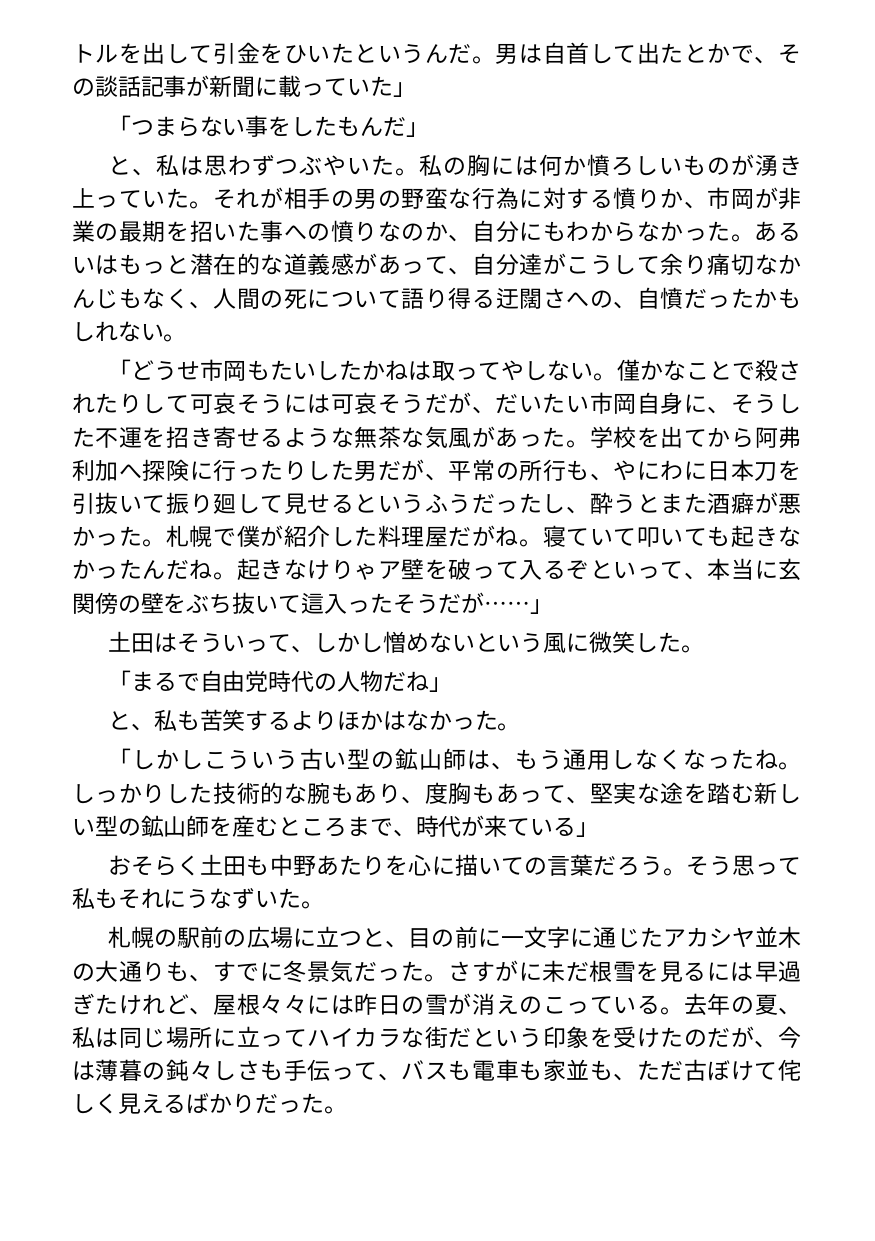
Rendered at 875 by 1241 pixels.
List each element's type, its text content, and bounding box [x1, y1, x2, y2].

text おそらく土田も中野あたりを心に描いての言葉だろう。そう思って私もそれにうなずいた。 [72, 848, 802, 914]
text 「どうせ市岡もたいしたかねは取ってやしない。僅かなことで殺されたりして可哀そうには可哀そうだが、だいたい市岡自身に、そうした不運を招き寄せるような無茶な気風があった。学校を出てから阿弗利加へ探険に行ったりした男だが、平常の所行も、やにわに日本刀を引抜いて振り廻して見せるというふうだったし、酔うとまた酒癖が悪かった。札幌で僕が紹介した料理屋だがね。寝ていて叩いても起きなかったんだね。起きなけりゃア壁を破って入るぞといって、本当に玄関傍の壁をぶち抜いて這入ったそうだが……」 [72, 353, 802, 619]
text 札幌の駅前の広場に立つと、目の前に一文字に通じたアカシヤ並木の大通りも、すでに冬景気だった。さすがに未だ根雪を見るには早過ぎたけれど、屋根々々には昨日の雪が消えのこっている。去年の夏、私は同じ場所に立ってハイカラな街だという印象を受けたのだが、今は薄暮の鈍々しさも手伝って、バスも電車も家並も、ただ古ぼけて侘しく見えるばかりだった。 [72, 920, 802, 1119]
text と、私も苦笑するよりほかはなかった。 [72, 703, 802, 736]
text 「まるで自由党時代の人物だね」 [72, 664, 802, 697]
text と、私は思わずつぶやいた。私の胸には何か憤ろしいものが湧き上っていた。それが相手の男の野蛮な行為に対する憤りか、市岡が非業の最期を招いた事への憤りなのか、自分にもわからなかった。あるいはもっと潜在的な道義感があって、自分達がこうして余り痛切なかんじもなく、人間の死について語り得る迂闊さへの、自憤だったかもしれない。 [72, 148, 802, 347]
text 「しかしこういう古い型の鉱山師は、もう通用しなくなったね。しっかりした技術的な腕もあり、度胸もあって、堅実な途を踏む新しい型の鉱山師を産むところまで、時代が来ている」 [72, 742, 802, 842]
text 土田はそういって、しかし憎めないという風に微笑した。 [72, 625, 802, 658]
text トルを出して引金をひいたというんだ。男は自首して出たとかで、その談話記事が新聞に載っていた」 [72, 36, 802, 102]
text 「つまらない事をしたもんだ」 [72, 108, 802, 142]
